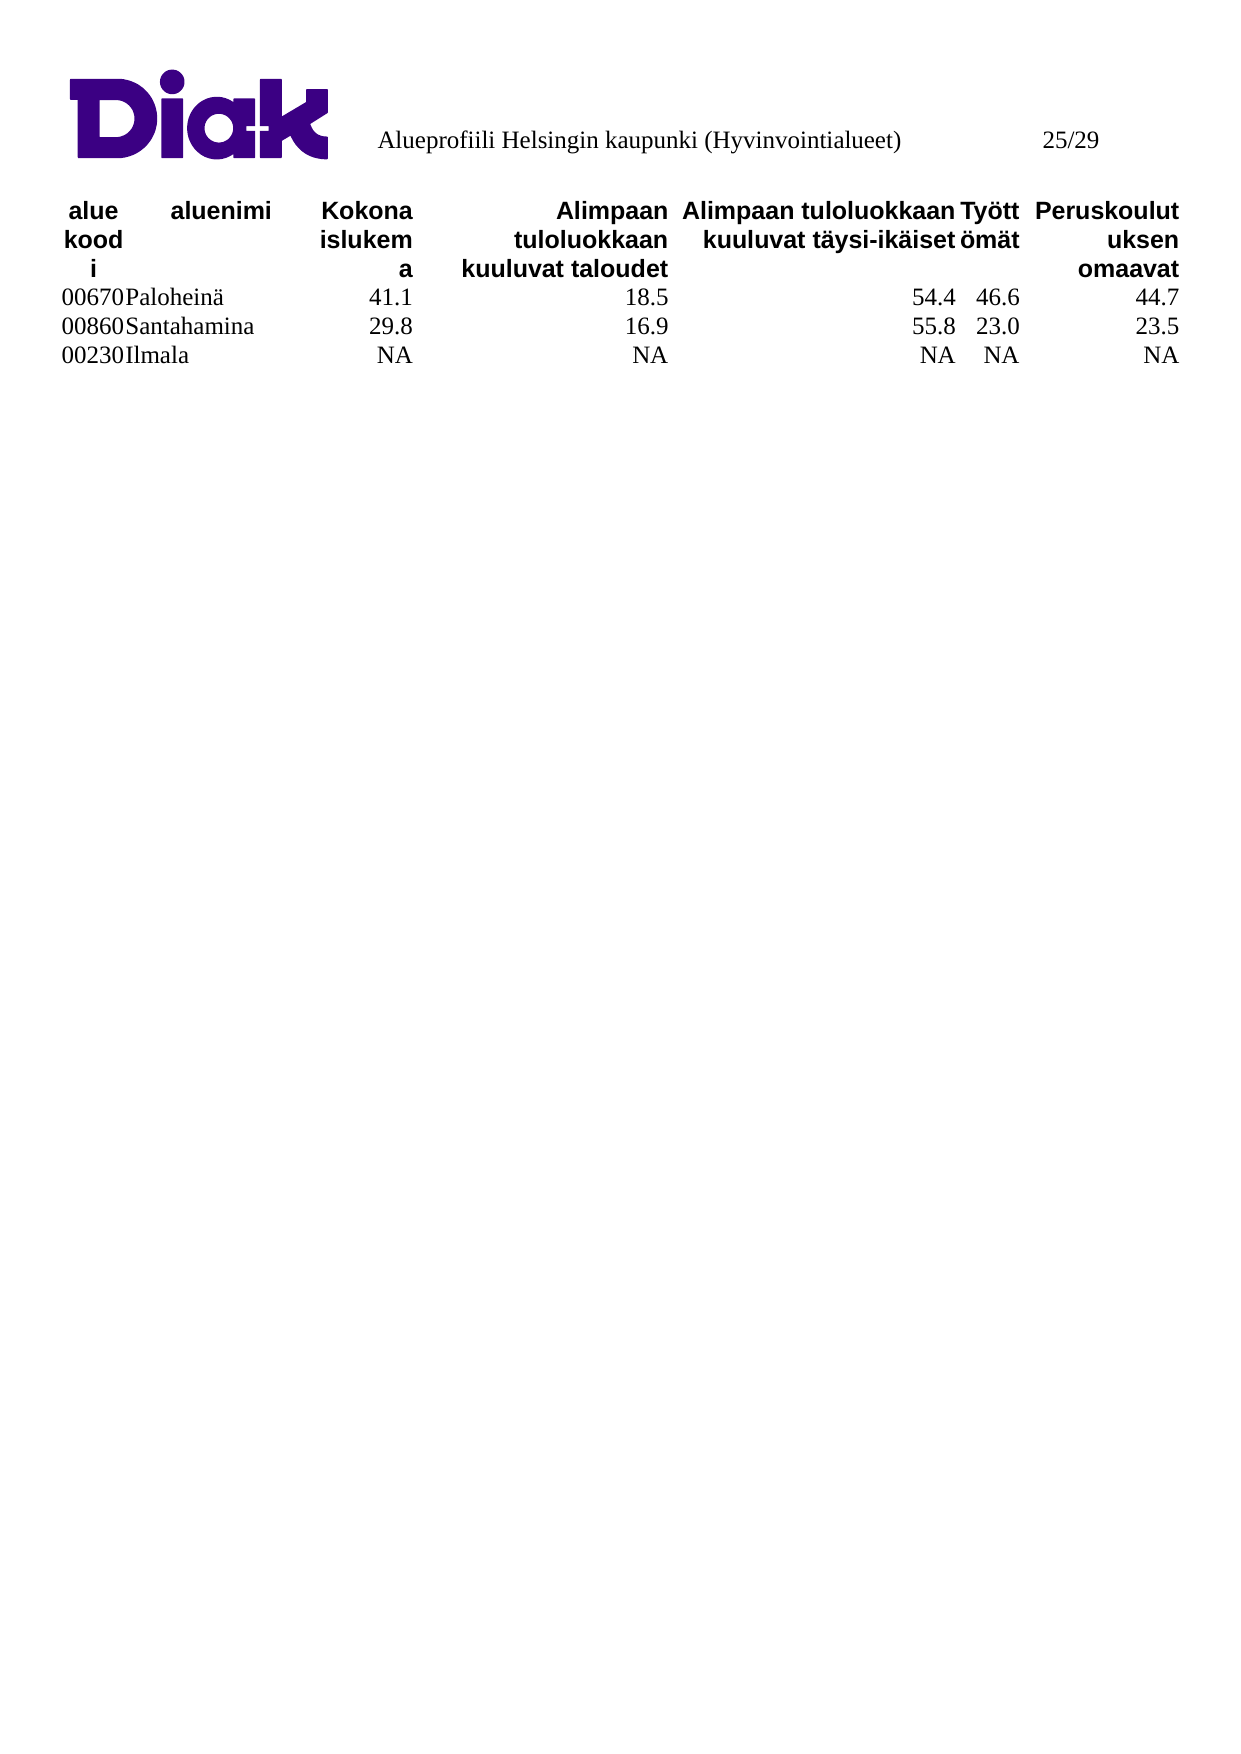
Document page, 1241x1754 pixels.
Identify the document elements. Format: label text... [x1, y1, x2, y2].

table_cell 55.8 [668, 311, 956, 340]
table_cell NA [413, 340, 668, 369]
table_cell 00230 [61, 340, 125, 369]
table_header Kokonaislukema [317, 196, 413, 282]
table_cell Paloheinä [125, 283, 317, 311]
table_cell 18.5 [413, 283, 668, 311]
table_header aluenimi [125, 196, 317, 282]
table_cell 00670 [61, 283, 125, 311]
table_header aluekoodi [61, 196, 125, 282]
table_header Työttömät [956, 196, 1019, 282]
table_cell 54.4 [668, 283, 956, 311]
table_cell NA [1019, 340, 1179, 369]
table_header Alimpaan tuloluokkaan kuuluvat taloudet [413, 196, 668, 282]
table_cell NA [317, 340, 413, 369]
table_header Alimpaan tuloluokkaan kuuluvat täysi-ikäiset [668, 196, 956, 282]
table_cell NA [956, 340, 1019, 369]
table_cell 46.6 [956, 283, 1019, 311]
table_cell 16.9 [413, 311, 668, 340]
table_cell 29.8 [317, 311, 413, 340]
table_cell 44.7 [1019, 283, 1179, 311]
table_cell 23.5 [1019, 311, 1179, 340]
table_cell Ilmala [125, 340, 317, 369]
table_cell Santahamina [125, 311, 317, 340]
table_cell NA [668, 340, 956, 369]
table_cell 41.1 [317, 283, 413, 311]
table_header Peruskoulutuksen omaavat [1019, 196, 1179, 282]
table_cell 23.0 [956, 311, 1019, 340]
table_cell 00860 [61, 311, 125, 340]
